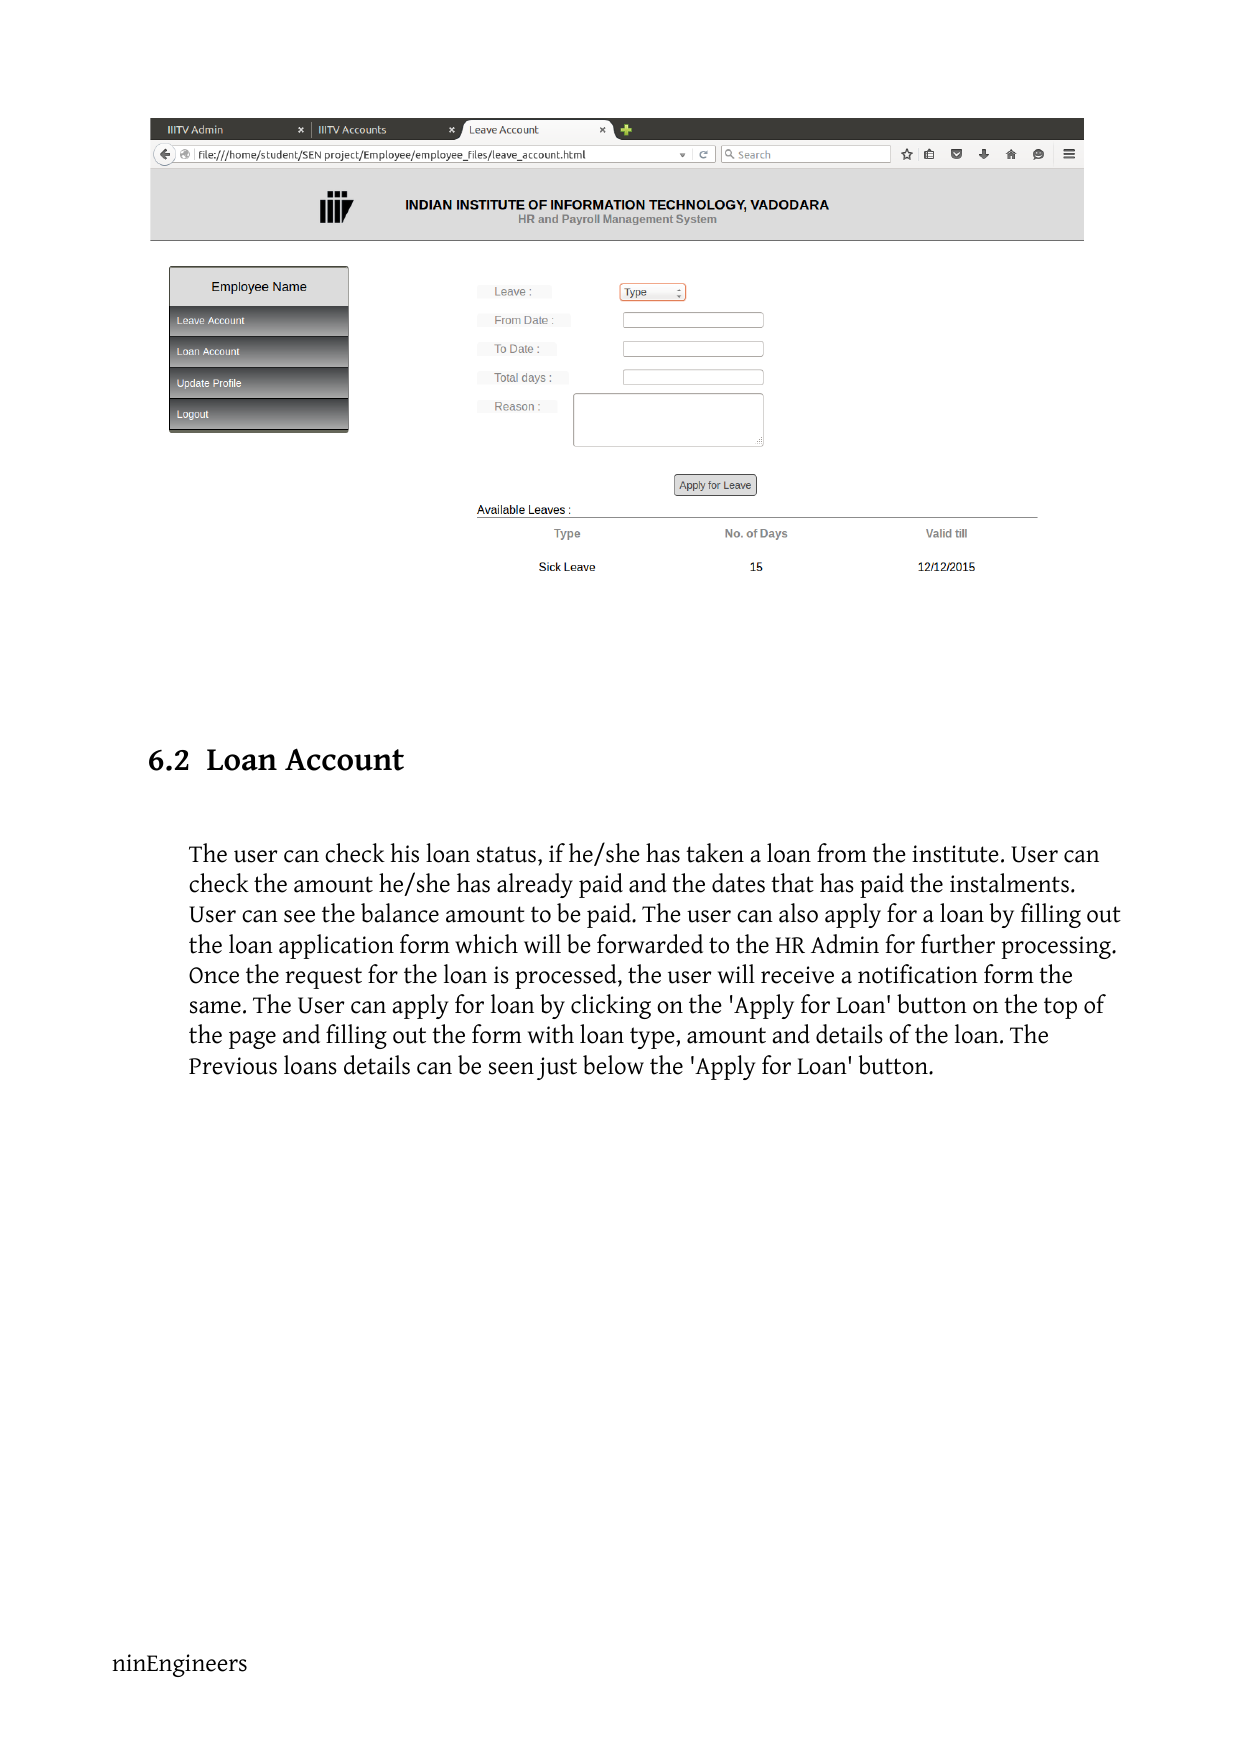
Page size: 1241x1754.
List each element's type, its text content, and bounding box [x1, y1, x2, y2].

list The user can check his loan status, if he/she has taken a loan from the institute. User can check the amount he/she has already paid and the dates that has paid the instalments. User can see the balance amount to be paid. The user can also apply for a loan by filling out the loan application form which will be forwarded to the HR Admin for further processing. Once the request for the loan is processed, the user will receive a notification form the same. The User can apply for loan by clicking on the 'Apply for Loan' button on the top of the page and filling out the form with loan type, amount and details of the loan. The Previous loans details can be seen just below the 'Apply for Loan' button. [189, 840, 1122, 1081]
list 6.2 Loan Account [147, 742, 1122, 780]
picture [150, 118, 1084, 652]
